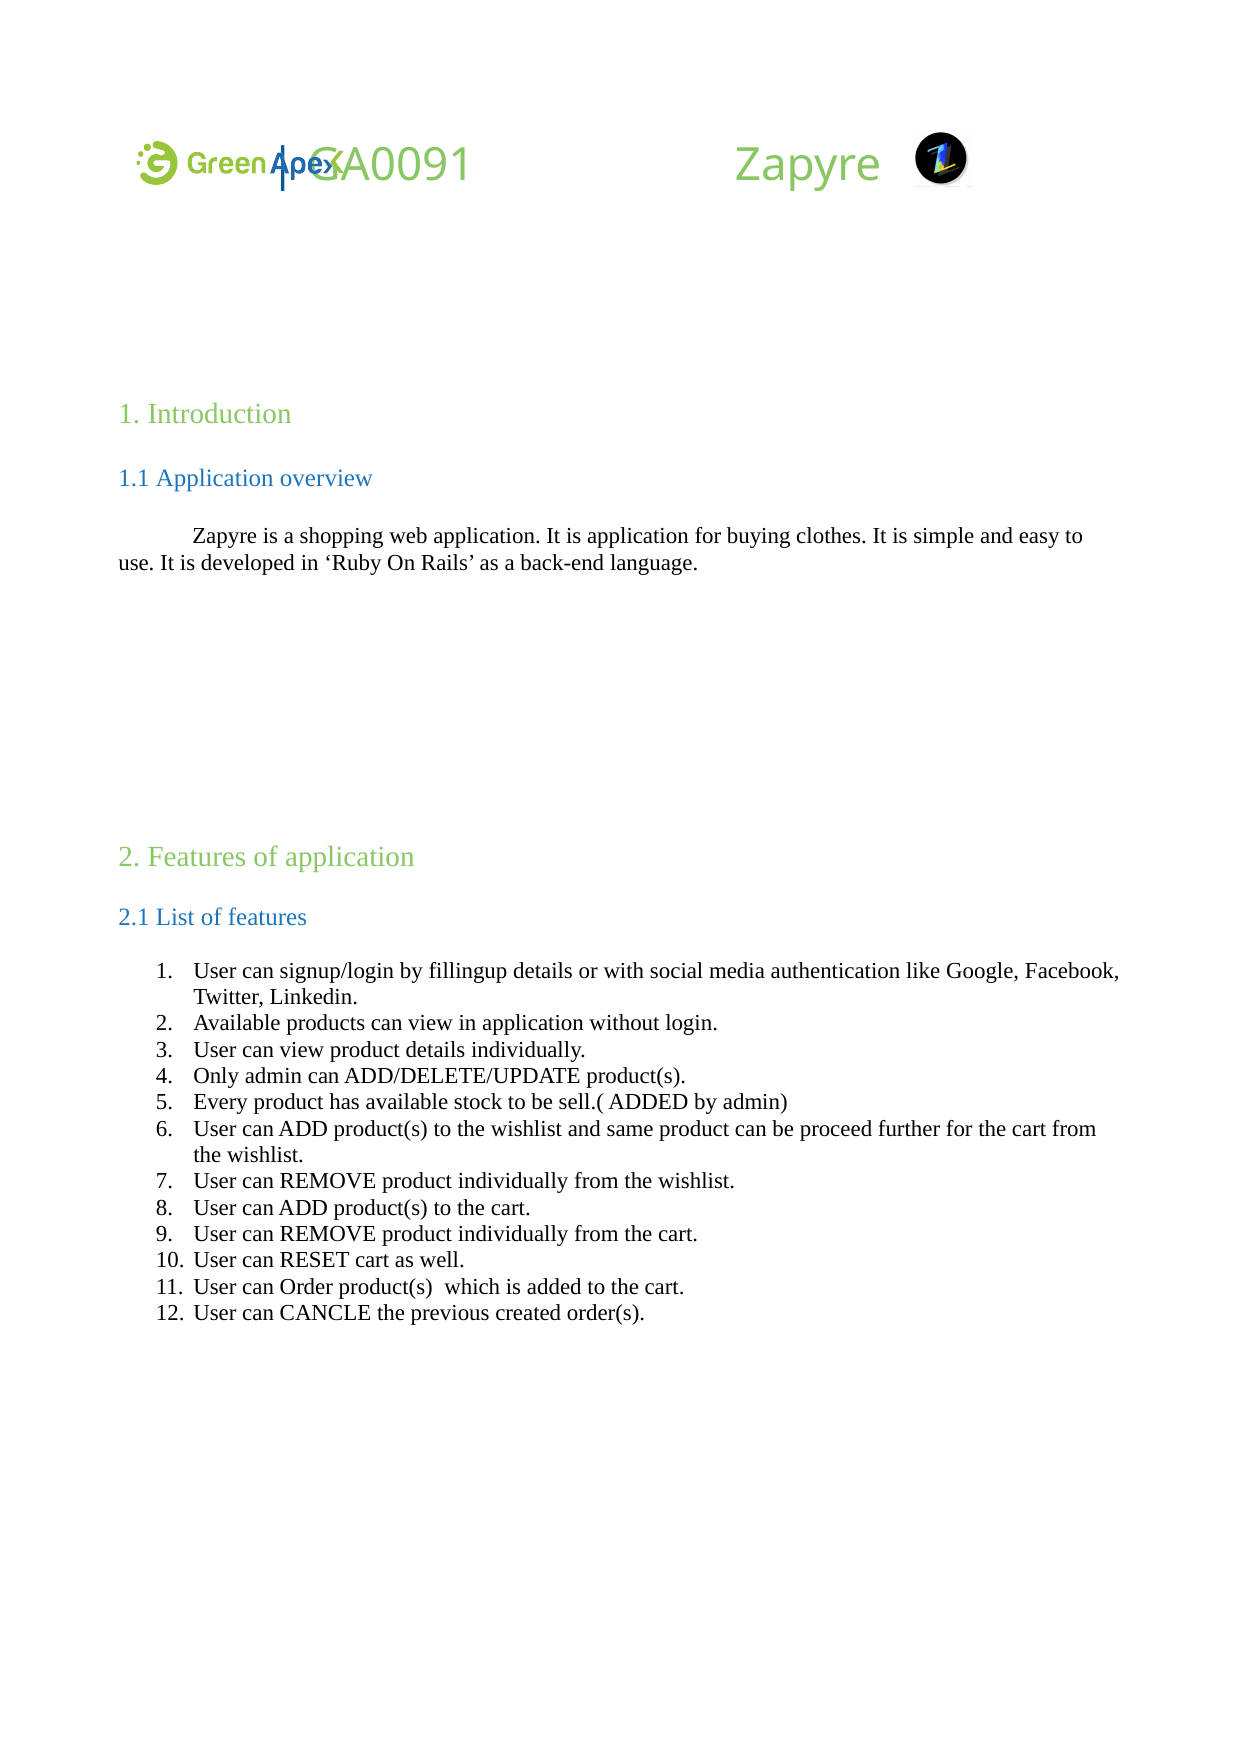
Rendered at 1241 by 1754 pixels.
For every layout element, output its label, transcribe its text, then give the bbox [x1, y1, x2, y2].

list User can ADD product(s) to the wishlist and same product can be proceed further for the cart from the wishlist. [156, 1115, 1122, 1167]
list User can REMOVE product individually from the wishlist. [156, 1167, 1122, 1194]
list User can REMOVE product individually from the cart. [156, 1220, 1122, 1247]
picture [929, 130, 959, 187]
list User can ADD product(s) to the cart. [156, 1194, 1122, 1220]
list User can view product details individually. [156, 1036, 1122, 1062]
picture [136, 141, 344, 185]
list Available products can view in application without login. [156, 1009, 1122, 1036]
list Every product has available stock to be sell.( ADDED by admin) [156, 1088, 1122, 1115]
text 2.1 List of features [118, 902, 1122, 930]
list Only admin can ADD/DELETE/UPDATE product(s). [156, 1062, 1122, 1088]
text Zapyre is a shopping web application. It is application for buying clothes. It is simple and easy to use. It is developed in ‘Ruby On Rails’ as a back-end language. [118, 521, 1122, 576]
text 2. Features of application [118, 839, 1122, 873]
list User can CANCLE the previous created order(s). [156, 1299, 1122, 1326]
text 1. Introduction [118, 396, 1122, 429]
list User can signup/login by fillingup details or with social media authentication like Google, Facebook, Twitter, Linkedin. [156, 957, 1122, 1009]
text 1.1 Application overview [118, 463, 1122, 492]
list User can RESET cart as well. [156, 1247, 1122, 1273]
list User can Order product(s) which is added to the cart. [156, 1273, 1122, 1299]
